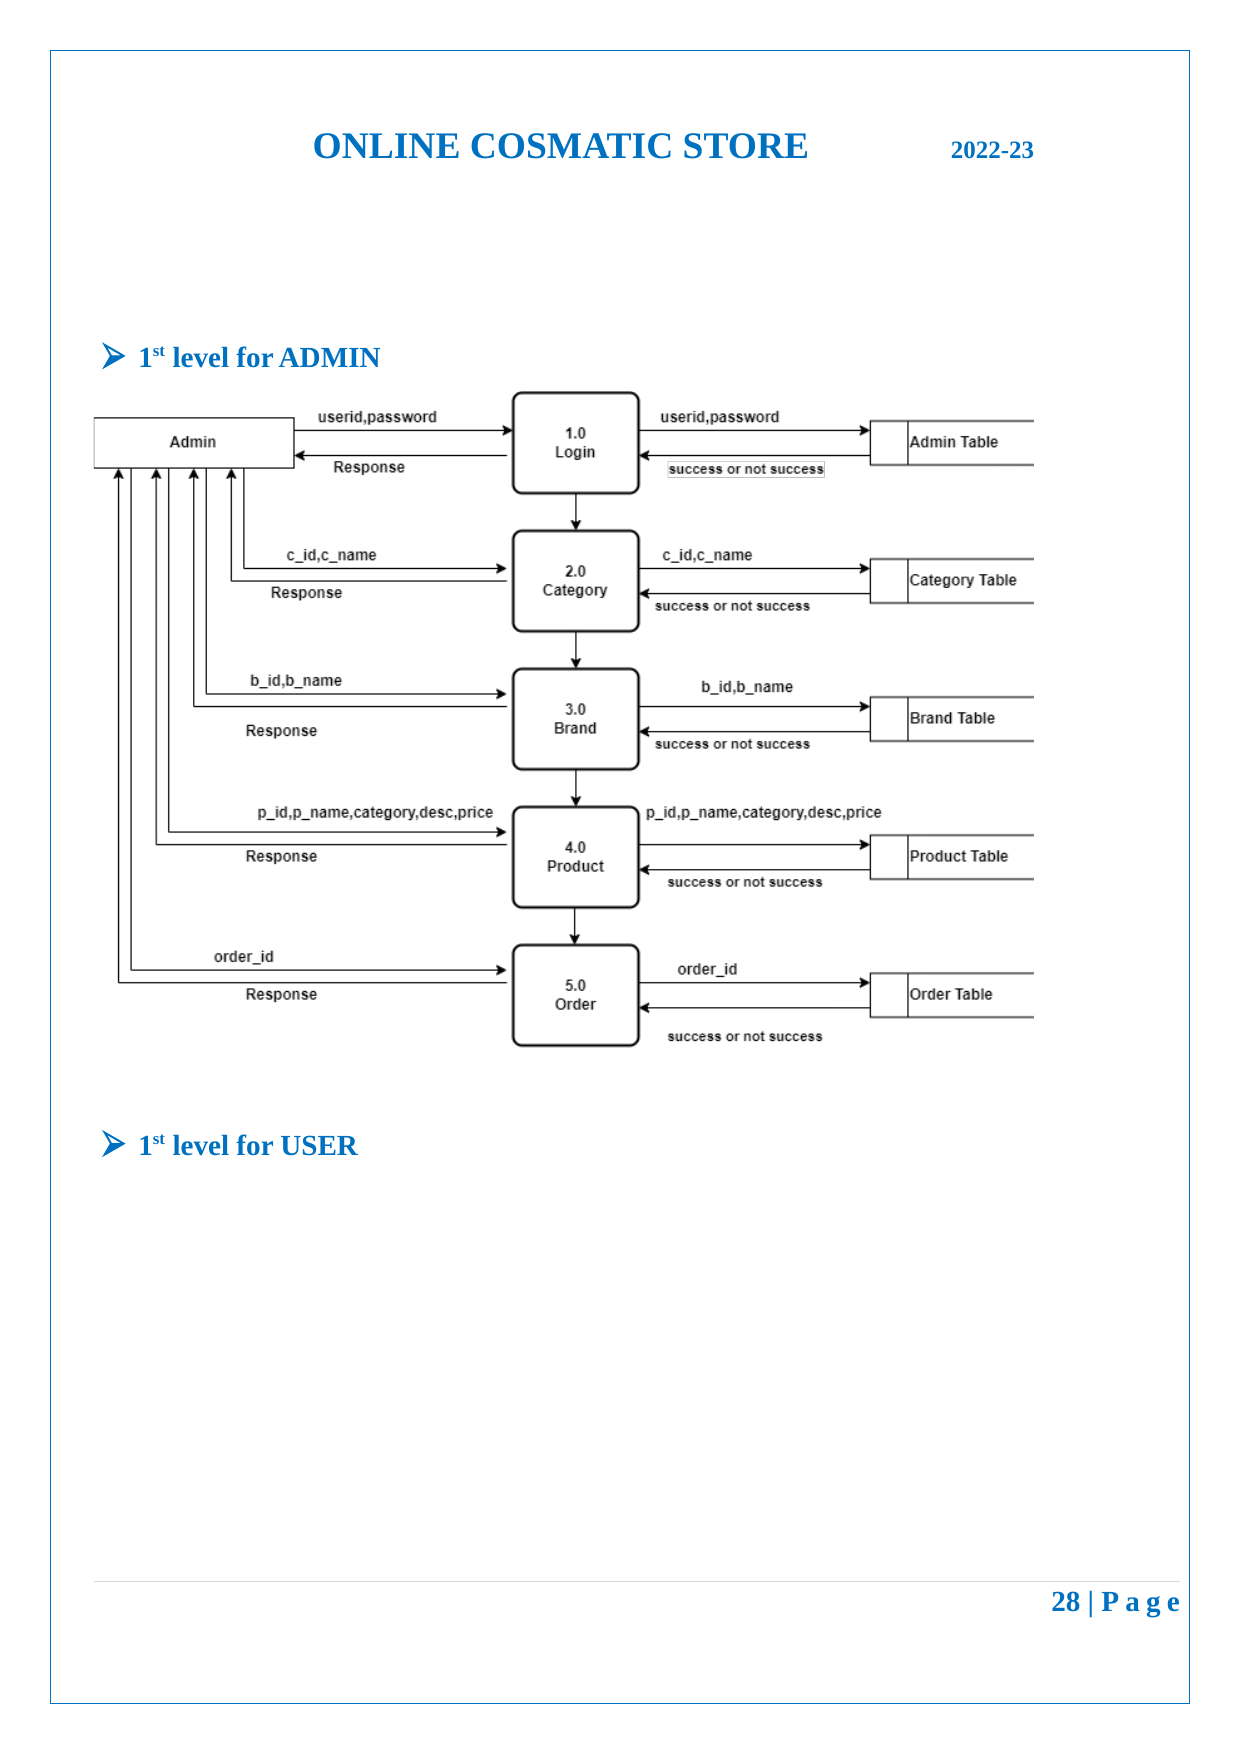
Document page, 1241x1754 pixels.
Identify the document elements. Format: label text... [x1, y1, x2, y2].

picture [93, 391, 1034, 1055]
list 1st level for ADMIN [101, 341, 1180, 375]
list 1st level for USER [101, 1128, 1097, 1163]
